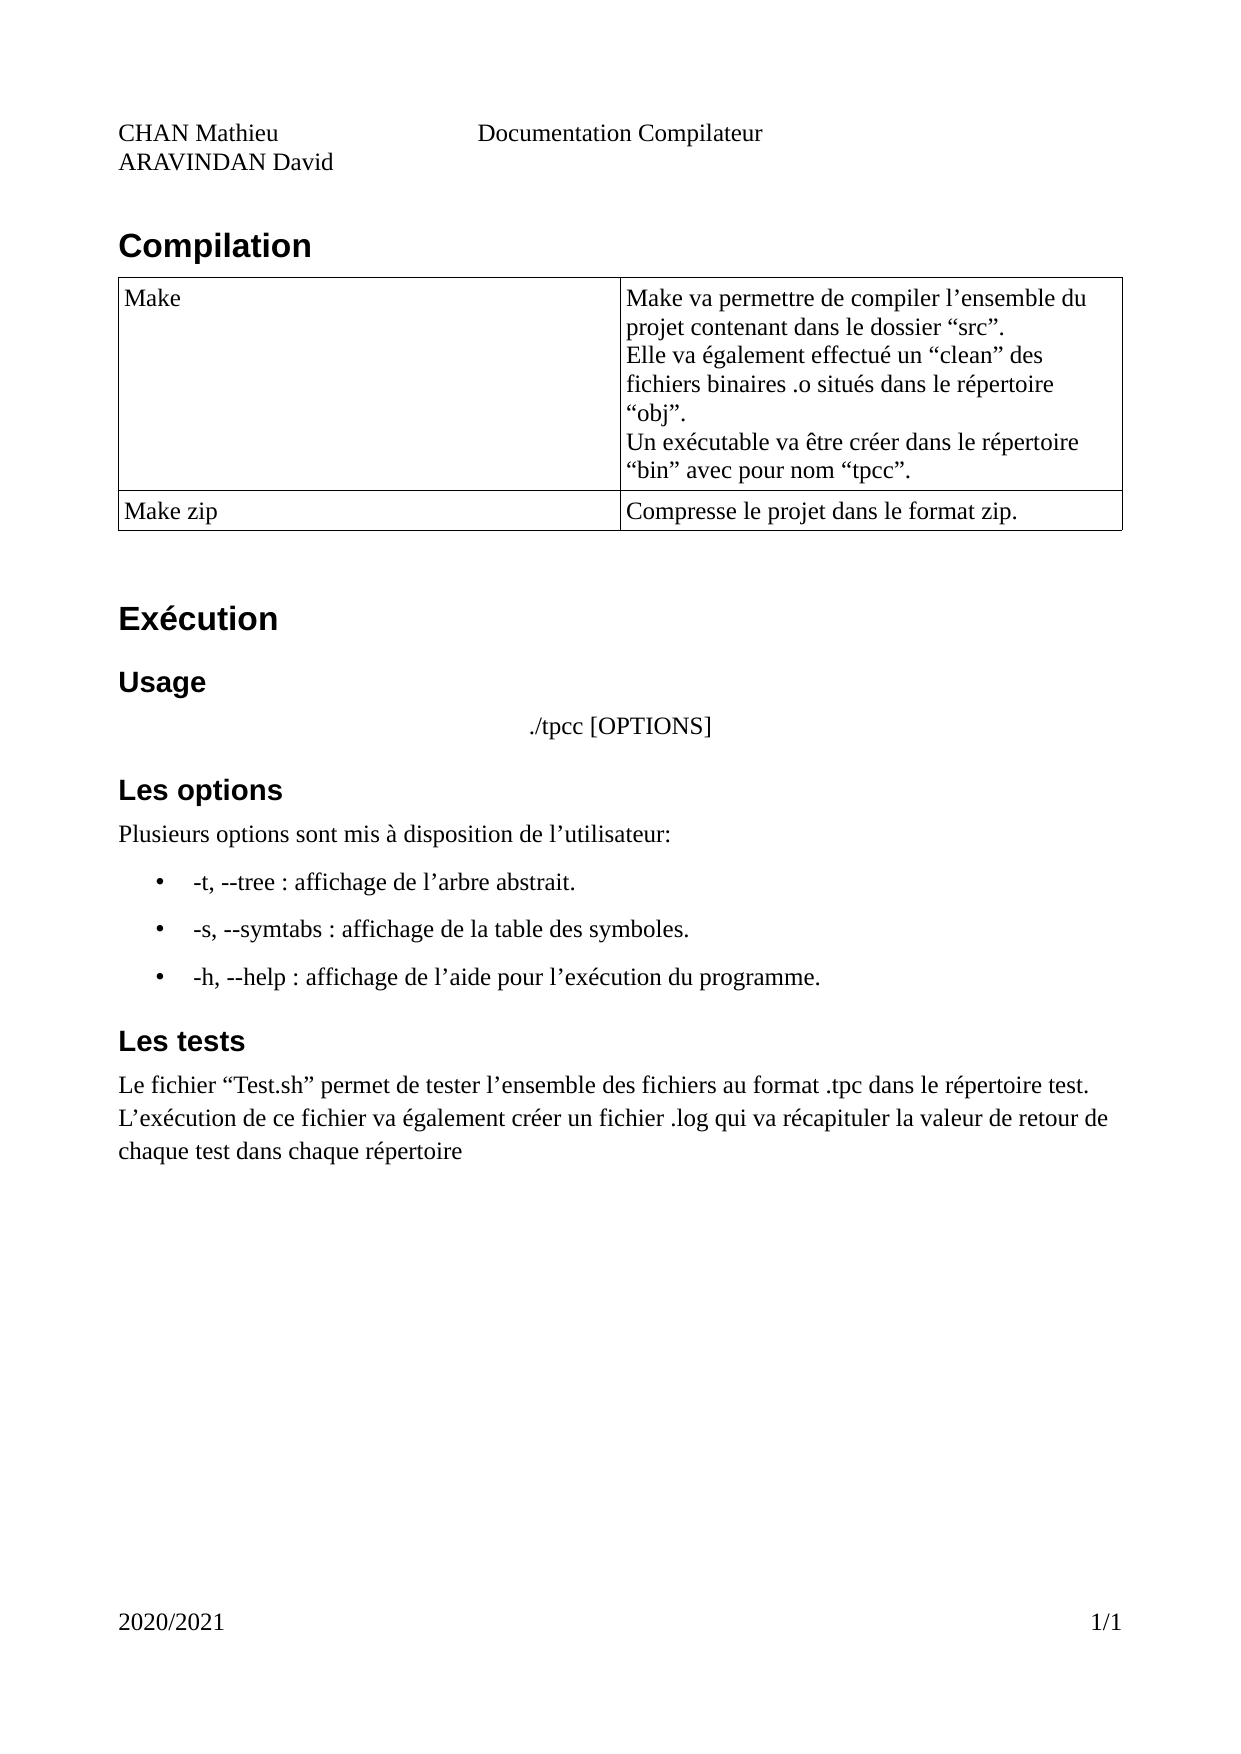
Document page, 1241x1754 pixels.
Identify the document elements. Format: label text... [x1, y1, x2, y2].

subtitle Les options [118, 773, 1122, 807]
subtitle Exécution [118, 599, 1122, 637]
subtitle Compilation [118, 226, 1122, 264]
list -t, --tree : affichage de l’arbre abstrait. [156, 867, 1122, 896]
list -s, --symtabs : affichage de la table des symboles. [156, 914, 1122, 943]
table_cell Make zip [119, 491, 620, 530]
list -h, --help : affichage de l’aide pour l’exécution du programme. [156, 962, 1122, 991]
subtitle Les tests [118, 1024, 1122, 1058]
table_header Make [119, 278, 620, 490]
table_header Make va permettre de compiler l’ensemble du projet contenant dans le dossier “src”. Elle va également effectué un “clean” des fichiers binaires .o situés dans le répertoire “obj”. Un exécutable va être créer dans le répertoire “bin” avec pour nom “tpcc”. [621, 278, 1122, 490]
table_cell Compresse le projet dans le format zip. [621, 491, 1122, 530]
text ./tpcc [OPTIONS] [118, 711, 1122, 739]
subtitle Usage [118, 664, 1122, 698]
text Plusieurs options sont mis à disposition de l’utilisateur: [118, 819, 1122, 848]
text Le fichier “Test.sh” permet de tester l’ensemble des fichiers au format .tpc dans le répertoire test. L’exécution de ce fichier va également créer un fichier .log qui va récapituler la valeur de retour de chaque test dans chaque répertoire [118, 1070, 1122, 1165]
